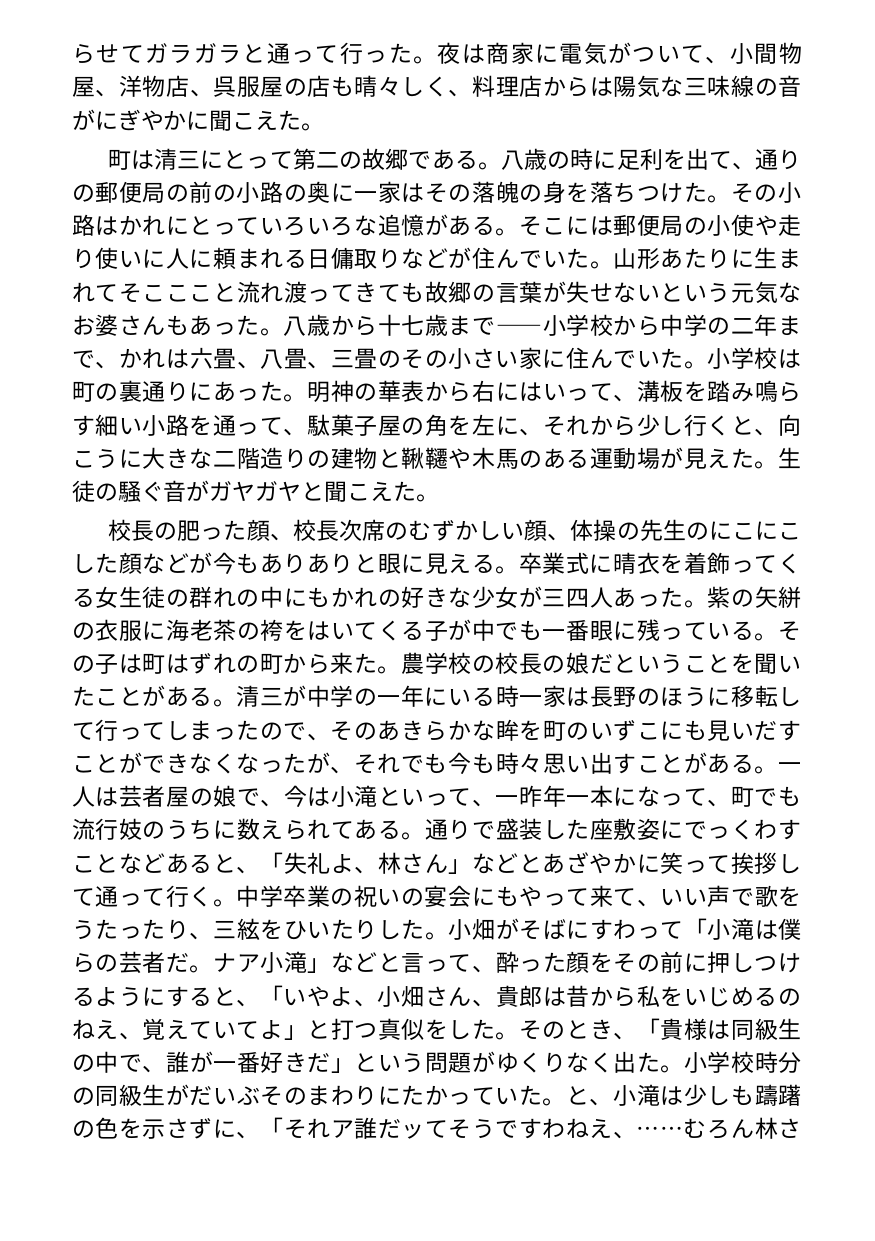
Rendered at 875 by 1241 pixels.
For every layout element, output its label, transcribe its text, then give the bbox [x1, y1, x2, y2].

text 町は清三にとって第二の故郷である。八歳の時に足利を出て、通りの郵便局の前の小路の奥に一家はその落魄の身を落ちつけた。その小路はかれにとっていろいろな追憶がある。そこには郵便局の小使や走り使いに人に頼まれる日傭取りなどが住んでいた。山形あたりに生まれてそこここと流れ渡ってきても故郷の言葉が失せないという元気なお婆さんもあった。八歳から十七歳まで――小学校から中学の二年まで、かれは六畳、八畳、三畳のその小さい家に住んでいた。小学校は町の裏通りにあった。明神の華表から右にはいって、溝板を踏み鳴らす細い小路を通って、駄菓子屋の角を左に、それから少し行くと、向こうに大きな二階造りの建物と鞦韆や木馬のある運動場が見えた。生徒の騒ぐ音がガヤガヤと聞こえた。 [72, 142, 802, 507]
text 校長の肥った顔、校長次席のむずかしい顔、体操の先生のにこにこした顔などが今もありありと眼に見える。卒業式に晴衣を着飾ってくる女生徒の群れの中にもかれの好きな少女が三四人あった。紫の矢絣の衣服に海老茶の袴をはいてくる子が中でも一番眼に残っている。その子は町はずれの町から来た。農学校の校長の娘だということを聞いたことがある。清三が中学の一年にいる時一家は長野のほうに移転して行ってしまったので、そのあきらかな眸を町のいずこにも見いだすことができなくなったが、それでも今も時々思い出すことがある。一人は芸者屋の娘で、今は小滝といって、一昨年一本になって、町でも流行妓のうちに数えられてある。通りで盛装した座敷姿にでっくわすことなどあると、「失礼よ、林さん」などとあざやかに笑って挨拶して通って行く。中学卒業の祝いの宴会にもやって来て、いい声で歌をうたったり、三絃をひいたりした。小畑がそばにすわって「小滝は僕らの芸者だ。ナア小滝」などと言って、酔った顔をその前に押しつけるようにすると、「いやよ、小畑さん、貴郎は昔から私をいじめるのねえ、覚えていてよ」と打つ真似をした。そのとき、「貴様は同級生の中で、誰が一番好きだ」という問題がゆくりなく出た。小学校時分の同級生がだいぶそのまわりにたかっていた。と、小滝は少しも躊躇の色を示さずに、「それア誰だッてそうですわねえ、……むろん林さ [72, 513, 802, 1144]
text らせてガラガラと通って行った。夜は商家に電気がついて、小間物屋、洋物店、呉服屋の店も晴々しく、料理店からは陽気な三味線の音がにぎやかに聞こえた。 [72, 36, 802, 136]
